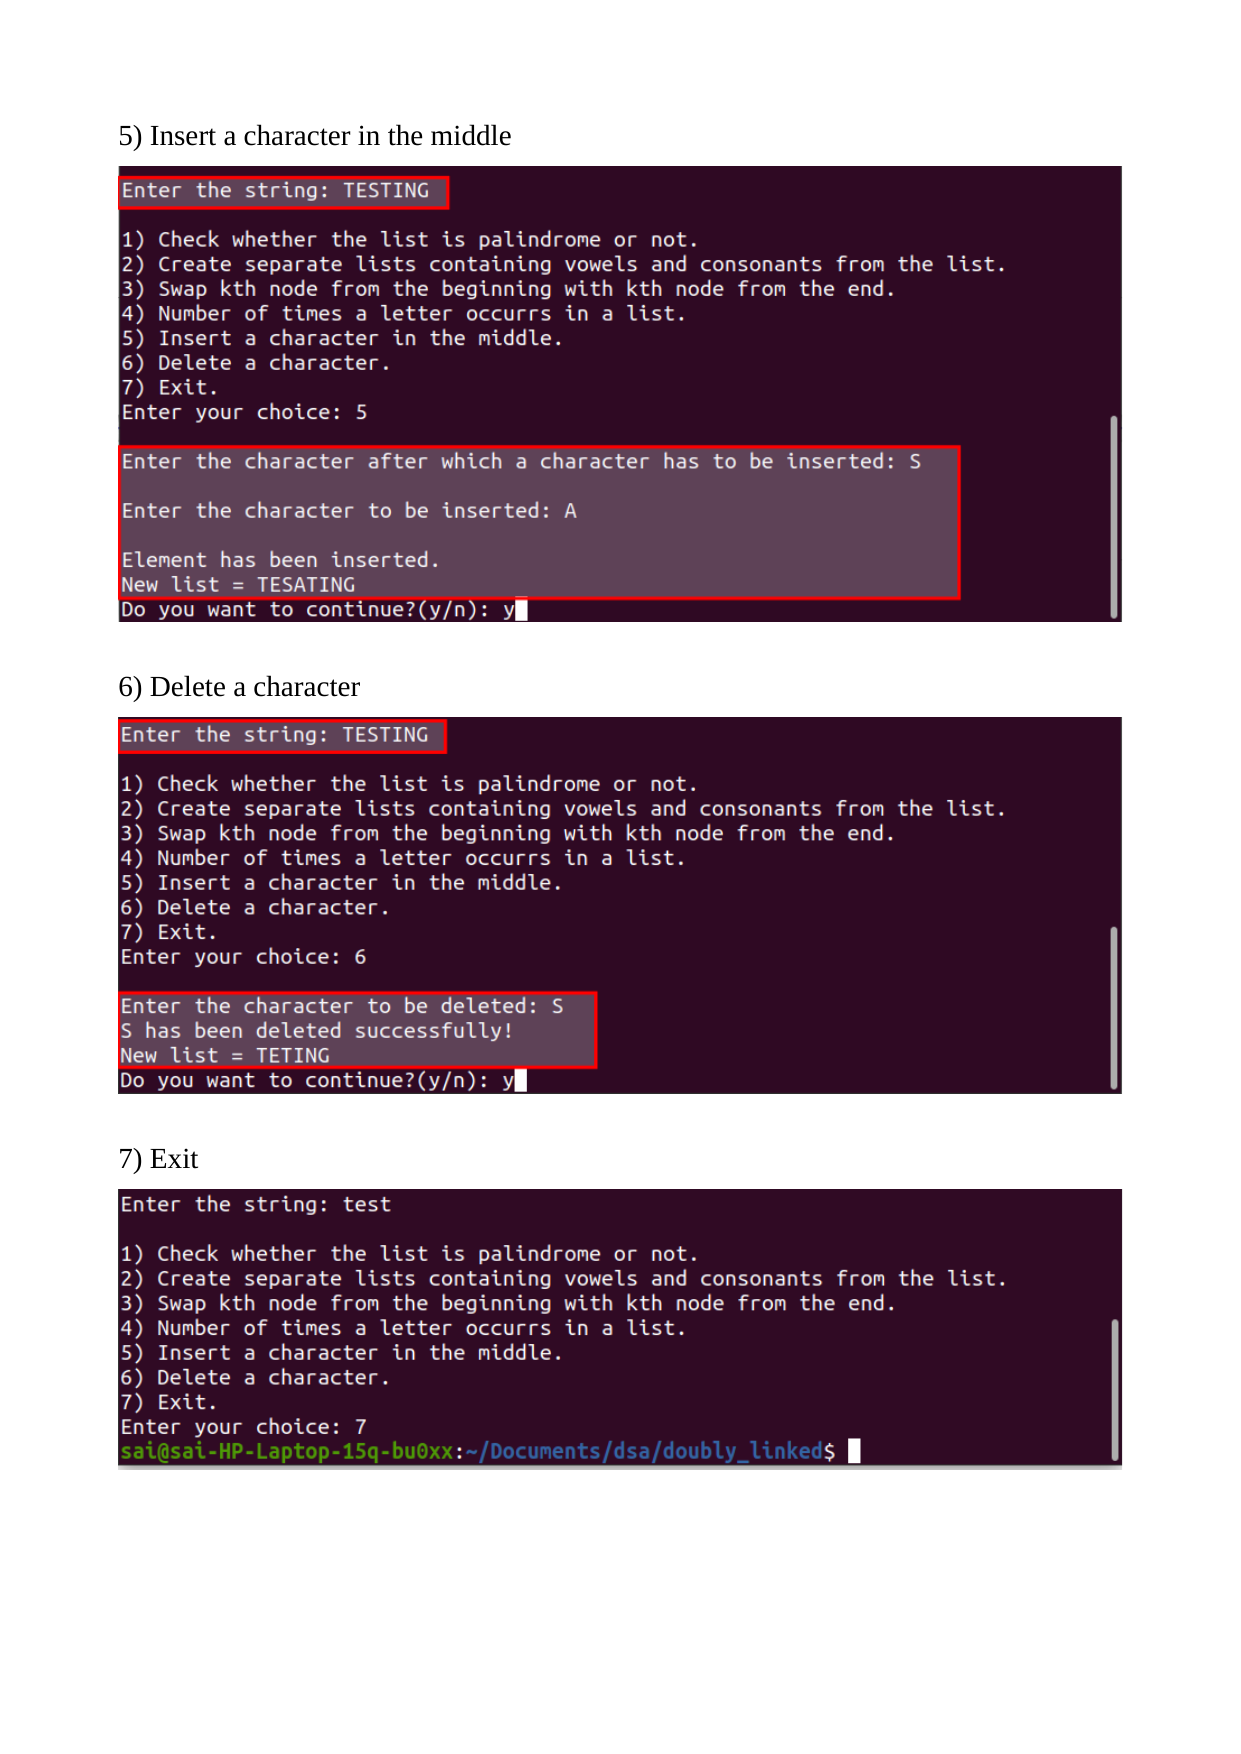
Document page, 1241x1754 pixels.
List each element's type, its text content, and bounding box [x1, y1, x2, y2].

picture [118, 166, 1123, 622]
text 7) Exit [118, 1142, 1122, 1175]
text 5) Insert a character in the middle [118, 118, 1122, 152]
picture [118, 717, 1123, 1094]
picture [118, 1189, 1123, 1470]
text 6) Delete a character [118, 669, 1122, 703]
